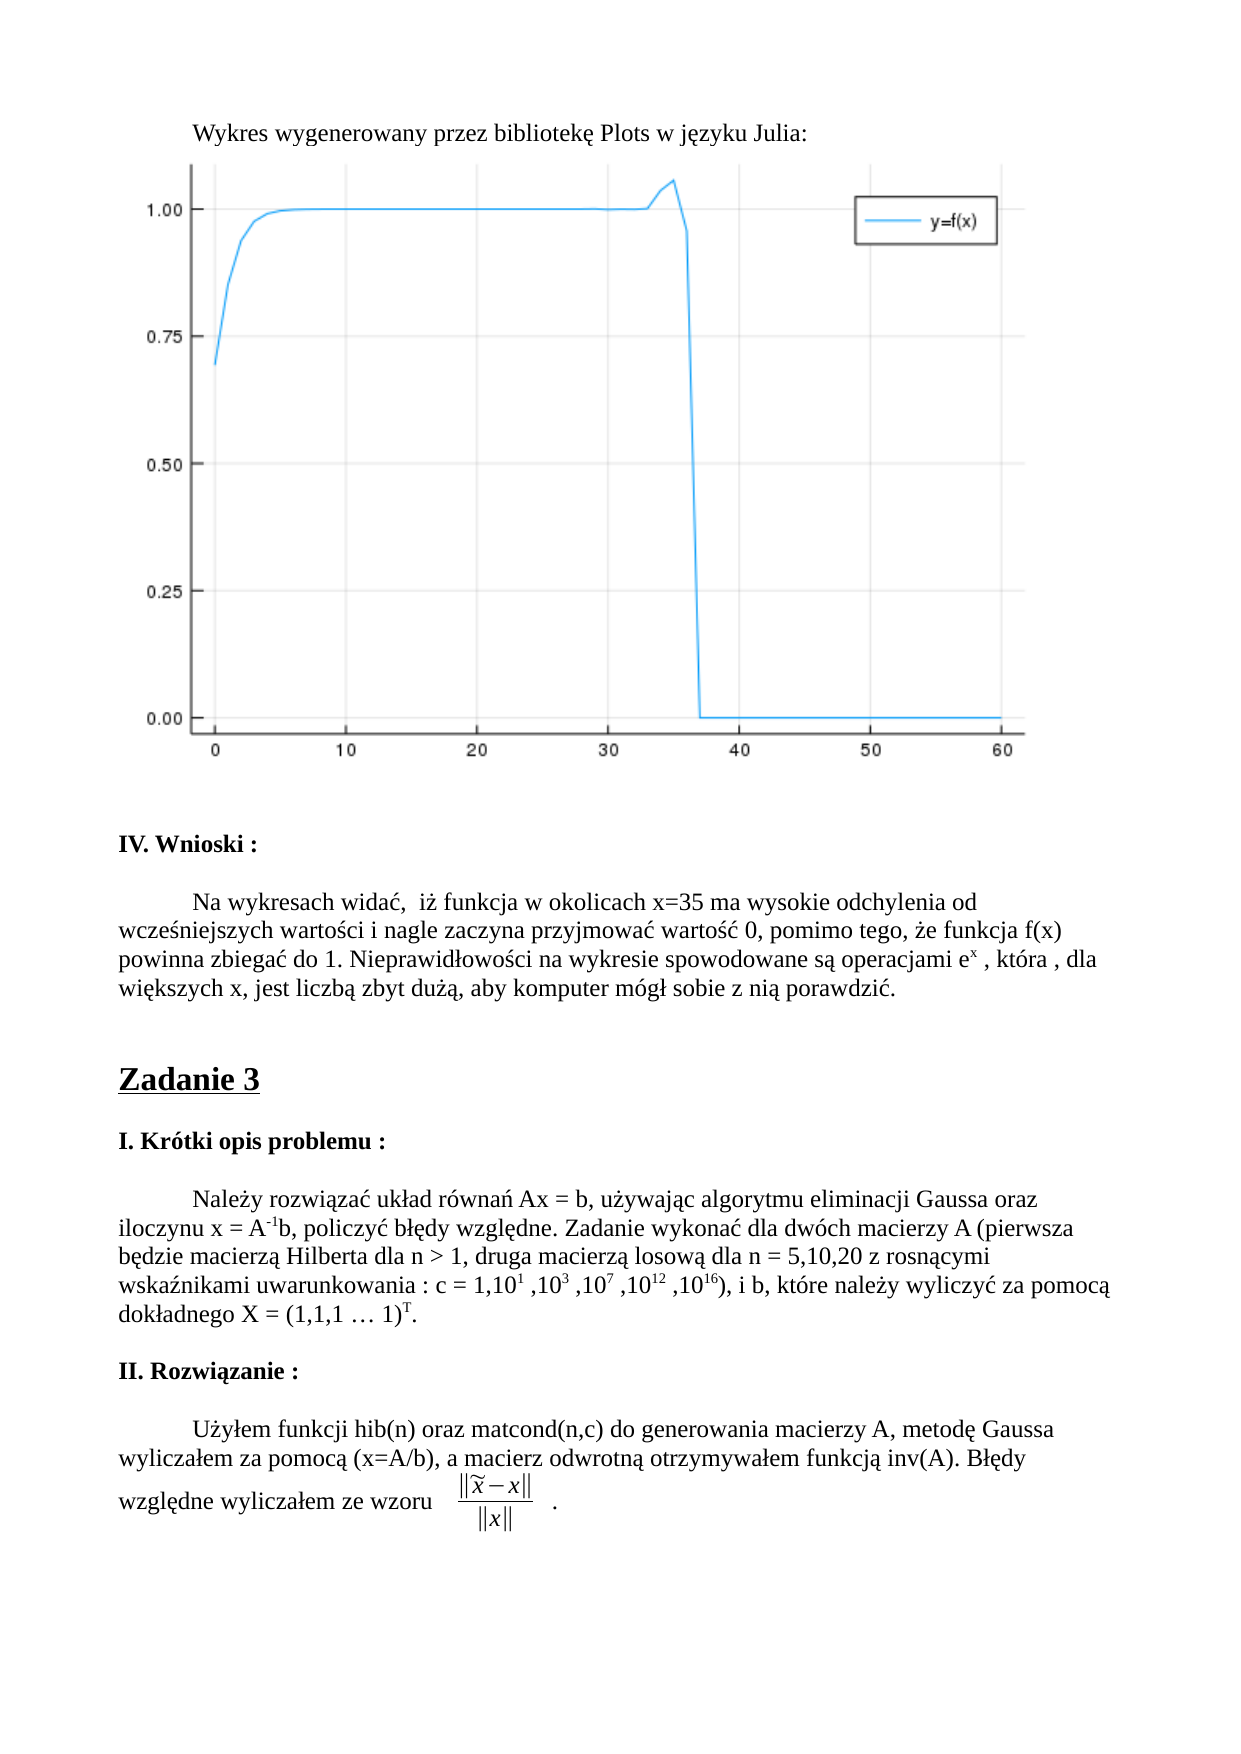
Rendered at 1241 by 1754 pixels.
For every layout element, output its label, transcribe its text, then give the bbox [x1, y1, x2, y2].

text IV. Wnioski : [118, 829, 1122, 858]
text Zadanie 3 [118, 1059, 1122, 1098]
picture [118, 146, 1056, 772]
text Na wykresach widać, iż funkcja w okolicach x=35 ma wysokie odchylenia od wcześniejszych wartości i nagle zaczyna przyjmować wartość 0, pomimo tego, że funkcja f(x) powinna zbiegać do 1. Nieprawidłowości na wykresie spowodowane są operacjami ex , która , dla większych x, jest liczbą zbyt dużą, aby komputer mógł sobie z nią porawdzić. [118, 887, 1122, 1002]
text II. Rozwiązanie : [118, 1356, 1122, 1385]
text Użyłem funkcji hib(n) oraz matcond(n,c) do generowania macierzy A, metodę Gaussa wyliczałem za pomocą (x=A/b), a macierz odwrotną otrzymywałem funkcją inv(A). Błędy względne wyliczałem ze wzoru . [118, 1414, 1122, 1533]
text Wykres wygenerowany przez bibliotekę Plots w języku Julia: [118, 118, 1122, 147]
text Należy rozwiązać układ równań Ax = b, używając algorytmu eliminacji Gaussa oraz iloczynu x = A-1b, policzyć błędy względne. Zadanie wykonać dla dwóch macierzy A (pierwsza będzie macierzą Hilberta dla n > 1, druga macierzą losową dla n = 5,10,20 z rosnącymi wskaźnikami uwarunkowania : c = 1,101 ,103 ,107 ,1012 ,1016), i b, które należy wyliczyć za pomocą dokładnego X = (1,1,1 … 1)T. [118, 1184, 1122, 1328]
text I. Krótki opis problemu : [118, 1126, 1122, 1155]
